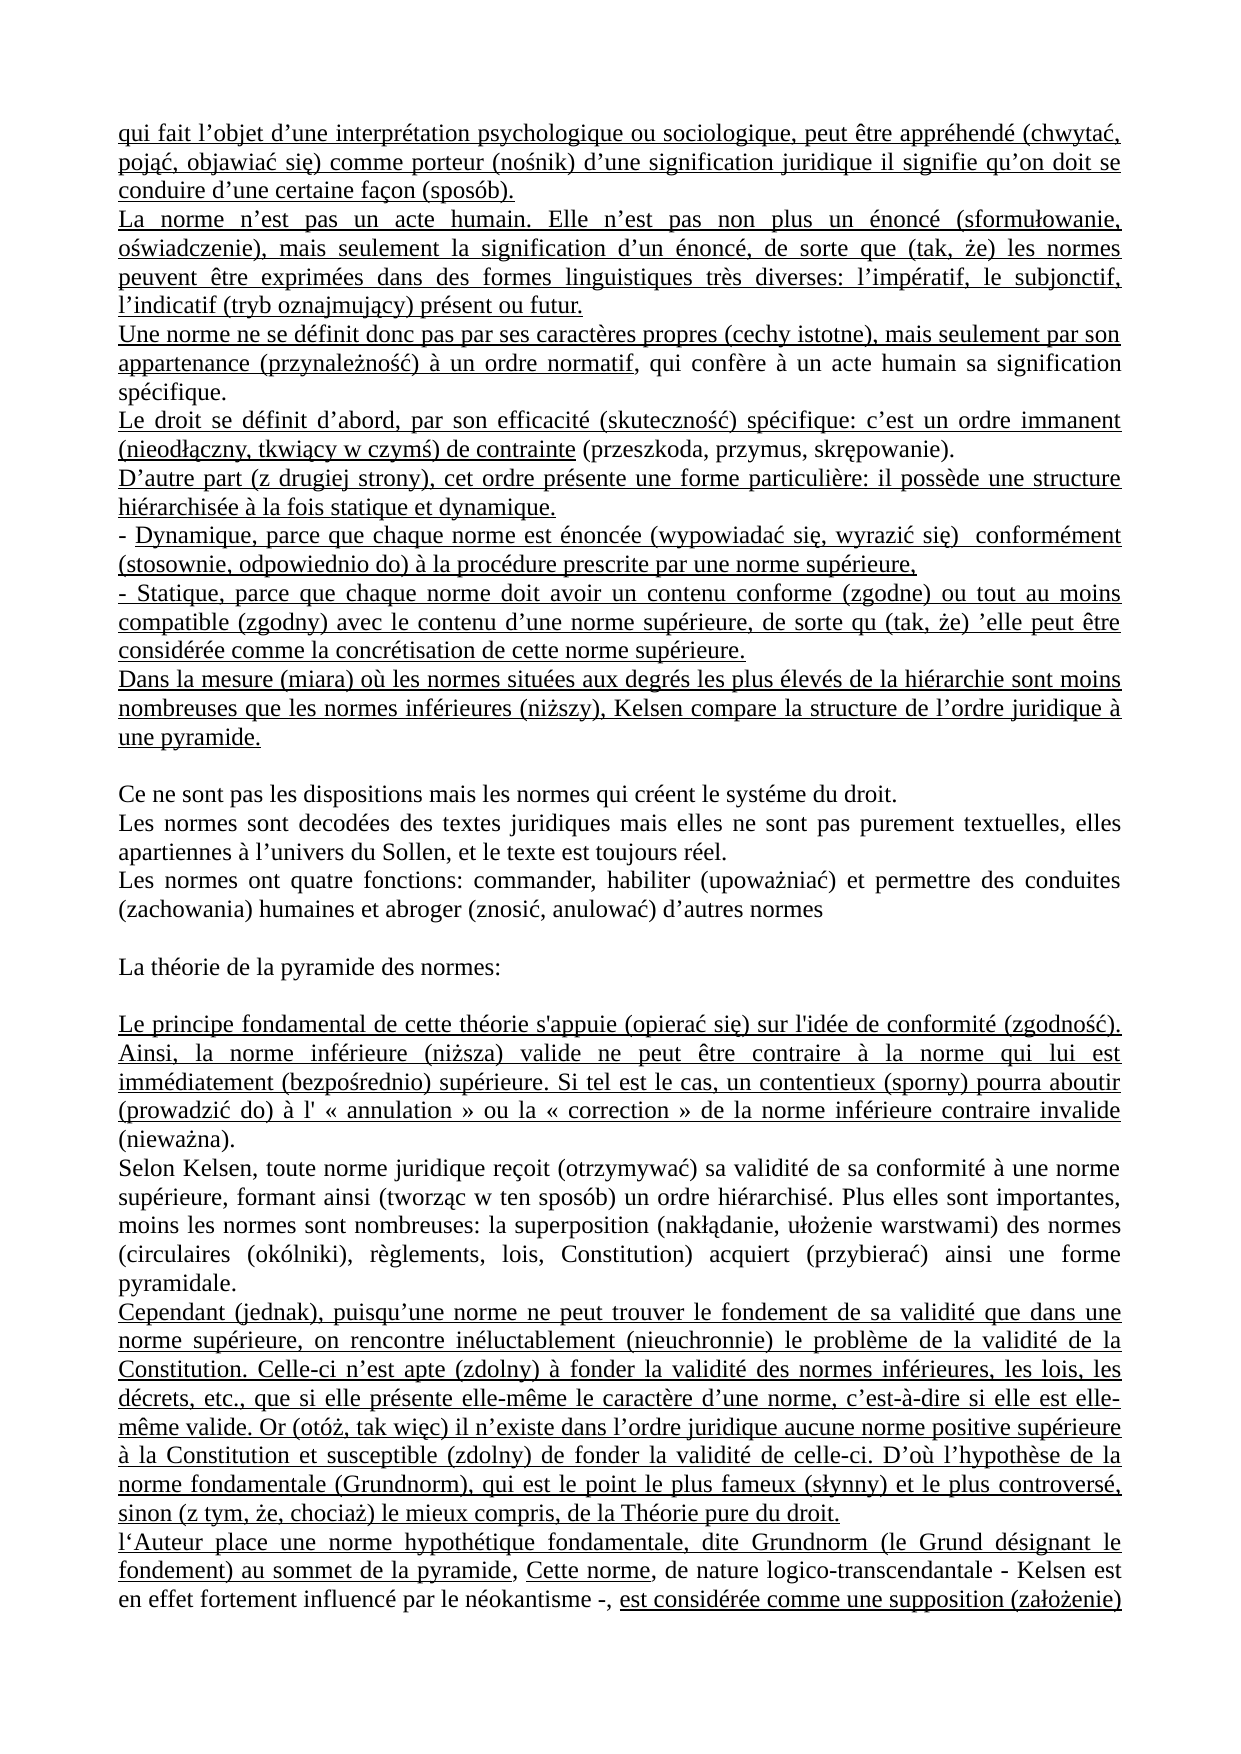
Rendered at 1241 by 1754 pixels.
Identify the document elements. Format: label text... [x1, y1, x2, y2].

text (nieodłączny, tkwiący w czymś) de contrainte (przeszkoda, przymus, skrępowanie). [118, 432, 1122, 463]
text hiérarchisée à la fois statique et dynamique. [118, 489, 1122, 521]
text D’autre part (z drugiej strony), cet ordre présente une forme particulière: il possède une structure [118, 463, 1122, 488]
text qui fait l’objet d’une interprétation psychologique ou sociologique, peut être appréhendé (chwytać, pojąć, objawiać się) comme porteur (nośnik) d’une signification juridique il signifie qu’on doit se conduire d’une certaine façon (sposób). [118, 118, 1122, 204]
text Ainsi, la norme inférieure (niższa) valide ne peut être contraire à la norme qui lui est [118, 1036, 1122, 1063]
text l’indicatif (tryb oznajmujący) présent ou futur. [118, 288, 1122, 319]
text Dans la mesure (miara) où les normes situées aux degrés les plus élevés de la hiérarchie sont moins [118, 664, 1122, 689]
text une pyramide. [118, 719, 1122, 751]
text Cependant (jednak), puisqu’une norme ne peut trouver le fondement de sa validité que dans une [118, 1297, 1122, 1322]
text compatible (zgodny) avec le contenu d’une norme supérieure, de sorte qu (tak, że) ’elle peut être considérée comme la concrétisation de cette norme supérieure. [118, 604, 1122, 664]
text immédiatement (bezpośrednio) supérieure. Si tel est le cas, un contentieux (sporny) pourra aboutir (prowadzić do) à l' « annulation » ou la « correction » de la norme inférieure contraire invalide (nieważna). [118, 1064, 1122, 1153]
text décrets, etc., que si elle présente elle-même le caractère d’une norme, c’est-à-dire si elle est elle-même valide. Or (otóż, tak więc) il n’existe dans l’ordre juridique aucune norme positive supérieure [118, 1381, 1122, 1437]
text fondement) au sommet de la pyramide, Cette norme, de nature logico-transcendantale - Kelsen est en effet fortement influencé par le néokantisme -, est considérée comme une supposition (założenie) [118, 1553, 1122, 1613]
text nombreuses que les normes inférieures (niższy), Kelsen compare la structure de l’ordre juridique à [118, 691, 1122, 718]
text La théorie de la pyramide des normes: [118, 952, 1122, 981]
text Selon Kelsen, toute norme juridique reçoit (otrzymywać) sa validité de sa conformité à une norme supérieure, formant ainsi (tworząc w ten sposób) un ordre hiérarchisé. Plus elles sont importantes, moins les normes sont nombreuses: la superposition (nakłądanie, ułożenie warstwami) des normes (circulaires (okólniki), règlements, lois, Constitution) acquiert (przybierać) ainsi une forme pyramidale. [118, 1153, 1122, 1297]
text norme supérieure, on rencontre inéluctablement (nieuchronnie) le problème de la validité de la [118, 1323, 1122, 1351]
text l‘Auteur place une norme hypothétique fondamentale, dite Grundnorm (le Grund désignant le [118, 1527, 1122, 1552]
text Le principe fondamental de cette théorie s'appuie (opierać się) sur l'idée de conformité (zgodność). [118, 1009, 1122, 1034]
text Une norme ne se définit donc pas par ses caractères propres (cechy istotne), mais seulement par son appartenance (przynależność) à un ordre normatif, qui confère à un acte humain sa signification spécifique. [118, 319, 1122, 406]
text Les normes sont decodées des textes juridiques mais elles ne sont pas purement textuelles, elles apartiennes à l’univers du Sollen, et le texte est toujours réel. [118, 808, 1122, 866]
text Constitution. Celle-ci n’est apte (zdolny) à fonder la validité des normes inférieures, les lois, les [118, 1352, 1122, 1379]
text peuvent être exprimées dans des formes linguistiques très diverses: l’impératif, le subjonctif, [118, 259, 1122, 287]
text - Dynamique, parce que chaque norme est énoncée (wypowiadać się, wyrazić się) conformément (stosownie, odpowiednio do) à la procédure prescrite par une norme supérieure, [118, 521, 1122, 578]
text norme fondamentale (Grundnorm), qui est le point le plus fameux (słynny) et le plus controversé, [118, 1467, 1122, 1494]
text Les normes ont quatre fonctions: commander, habiliter (upoważniać) et permettre des conduites (zachowania) humaines et abroger (znosić, anulować) d’autres normes [118, 866, 1122, 923]
text - Statique, parce que chaque norme doit avoir un contenu conforme (zgodne) ou tout au moins [118, 578, 1122, 603]
text Le droit se définit d’abord, par son efficacité (skuteczność) spécifique: c’est un ordre immanent [118, 406, 1122, 431]
text La norme n’est pas un acte humain. Elle n’est pas non plus un énoncé (sformułowanie, [118, 204, 1122, 229]
text sinon (z tym, że, chociaż) le mieux compris, de la Théorie pure du droit. [118, 1496, 1122, 1527]
text Ce ne sont pas les dispositions mais les normes qui créent le systéme du droit. [118, 779, 1122, 808]
text oświadczenie), mais seulement la signification d’un énoncé, de sorte que (tak, że) les normes [118, 231, 1122, 258]
text à la Constitution et susceptible (zdolny) de fonder la validité de celle-ci. D’où l’hypothèse de la [118, 1438, 1122, 1466]
